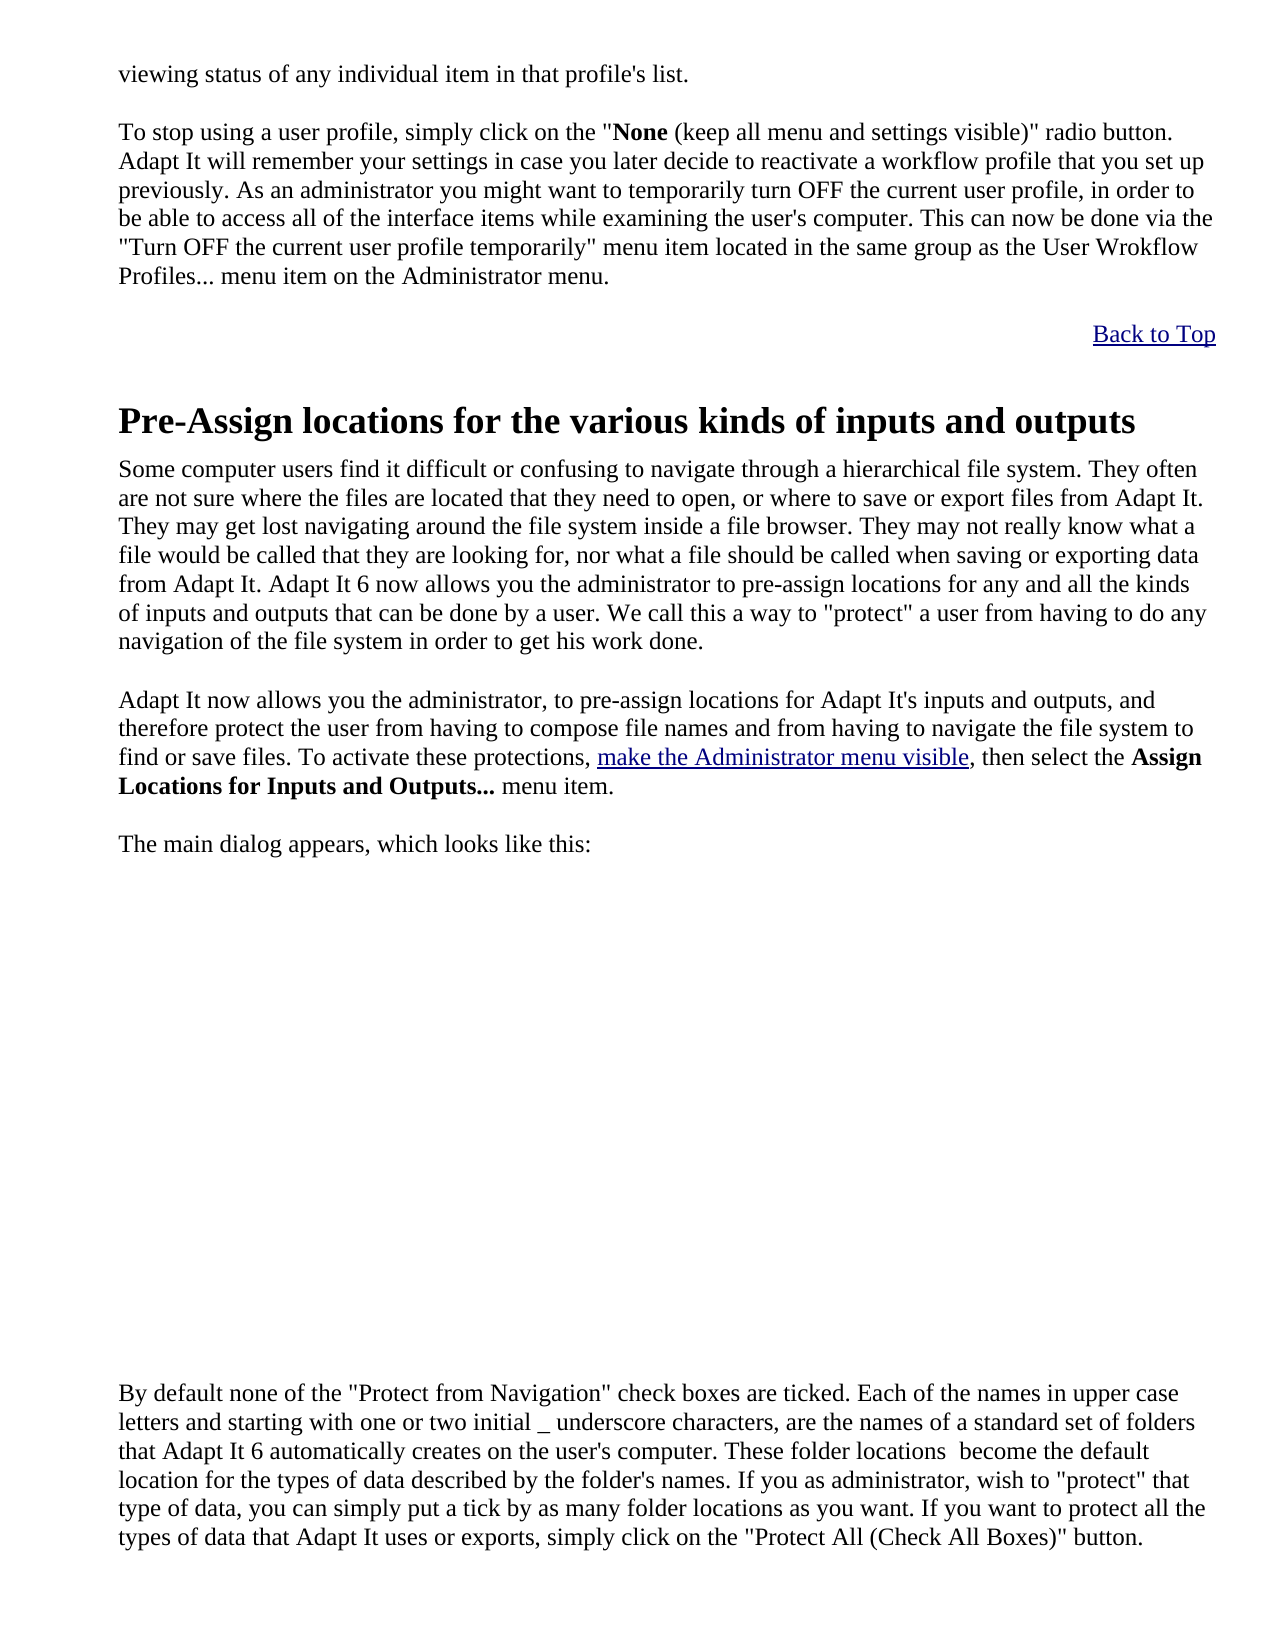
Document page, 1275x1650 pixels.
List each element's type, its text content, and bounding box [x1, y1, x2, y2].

text Back to Top [118, 319, 1216, 348]
text The main dialog appears, which looks like this: [118, 829, 1216, 858]
text Adapt It now allows you the administrator, to pre-assign locations for Adapt It's inputs and outputs, and therefore protect the user from having to compose file names and from having to navigate the file system to find or save files. To activate these protections, make the Administrator menu visible, then select the Assign Locations for Inputs and Outputs... menu item. [118, 685, 1216, 800]
text viewing status of any individual item in that profile's list. [118, 59, 1216, 88]
text Some computer users find it difficult or confusing to navigate through a hierarchical file system. They often are not sure where the files are located that they need to open, or where to save or export files from Adapt It. They may get lost navigating around the file system inside a file browser. They may not really know what a file would be called that they are looking for, nor what a file should be called when saving or exporting data from Adapt It. Adapt It 6 now allows you the administrator to pre-assign locations for any and all the kinds of inputs and outputs that can be done by a user. We call this a way to "protect" a user from having to do any navigation of the file system in order to get his work done. [118, 454, 1216, 655]
text By default none of the "Protect from Navigation" check boxes are ticked. Each of the names in upper case letters and starting with one or two initial _ underscore characters, are the names of a standard set of folders that Adapt It 6 automatically creates on the user's computer. These folder locations become the default location for the types of data described by the folder's names. If you as administrator, wish to "protect" that type of data, you can simply put a tick by as many folder locations as you want. If you want to protect all the types of data that Adapt It uses or exports, simply click on the "Protect All (Check All Boxes)" button. [118, 1378, 1216, 1551]
subtitle Pre-Assign locations for the various kinds of inputs and outputs [118, 398, 1216, 441]
text To stop using a user profile, simply click on the "None (keep all menu and settings visible)" radio button. Adapt It will remember your settings in case you later decide to reactivate a workflow profile that you set up previously. As an administrator you might want to temporarily turn OFF the current user profile, in order to be able to access all of the interface items while examining the user's computer. This can now be done via the "Turn OFF the current user profile temporarily" menu item located in the same group as the User Wrokflow Profiles... menu item on the Administrator menu. [118, 117, 1216, 290]
